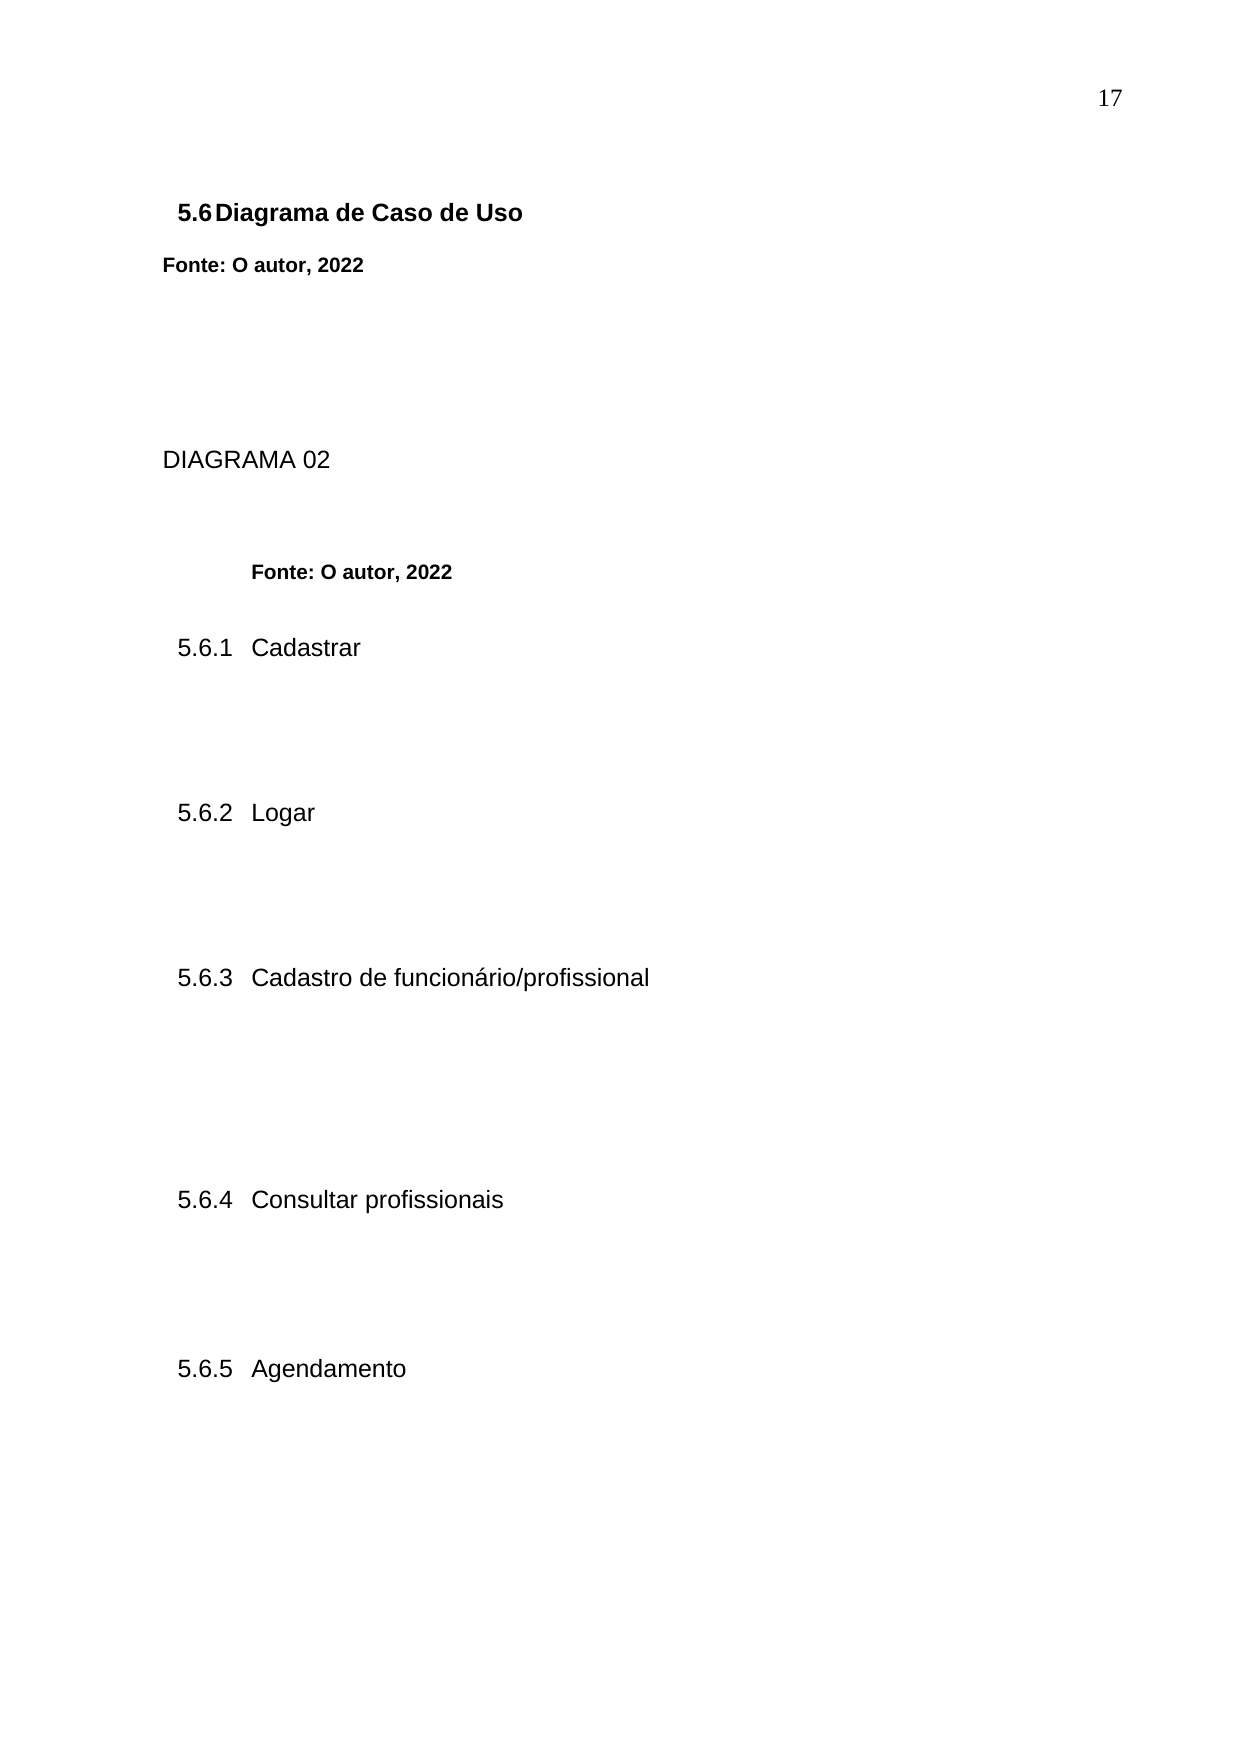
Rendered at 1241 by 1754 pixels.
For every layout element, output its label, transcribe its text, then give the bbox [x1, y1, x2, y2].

subtitle Cadastrar [177, 633, 1122, 662]
text DIAGRAMA 02 [162, 445, 1122, 474]
subtitle Agendamento [177, 1354, 1122, 1383]
text Fonte: O autor, 2022 [177, 560, 1122, 584]
subtitle Diagrama de Caso de Uso [177, 198, 1122, 226]
subtitle Cadastro de funcionário/profissional [177, 963, 1122, 992]
subtitle Consultar profissionais [177, 1185, 1122, 1214]
subtitle Logar [177, 798, 1122, 827]
text Fonte: O autor, 2022 [162, 253, 1122, 277]
